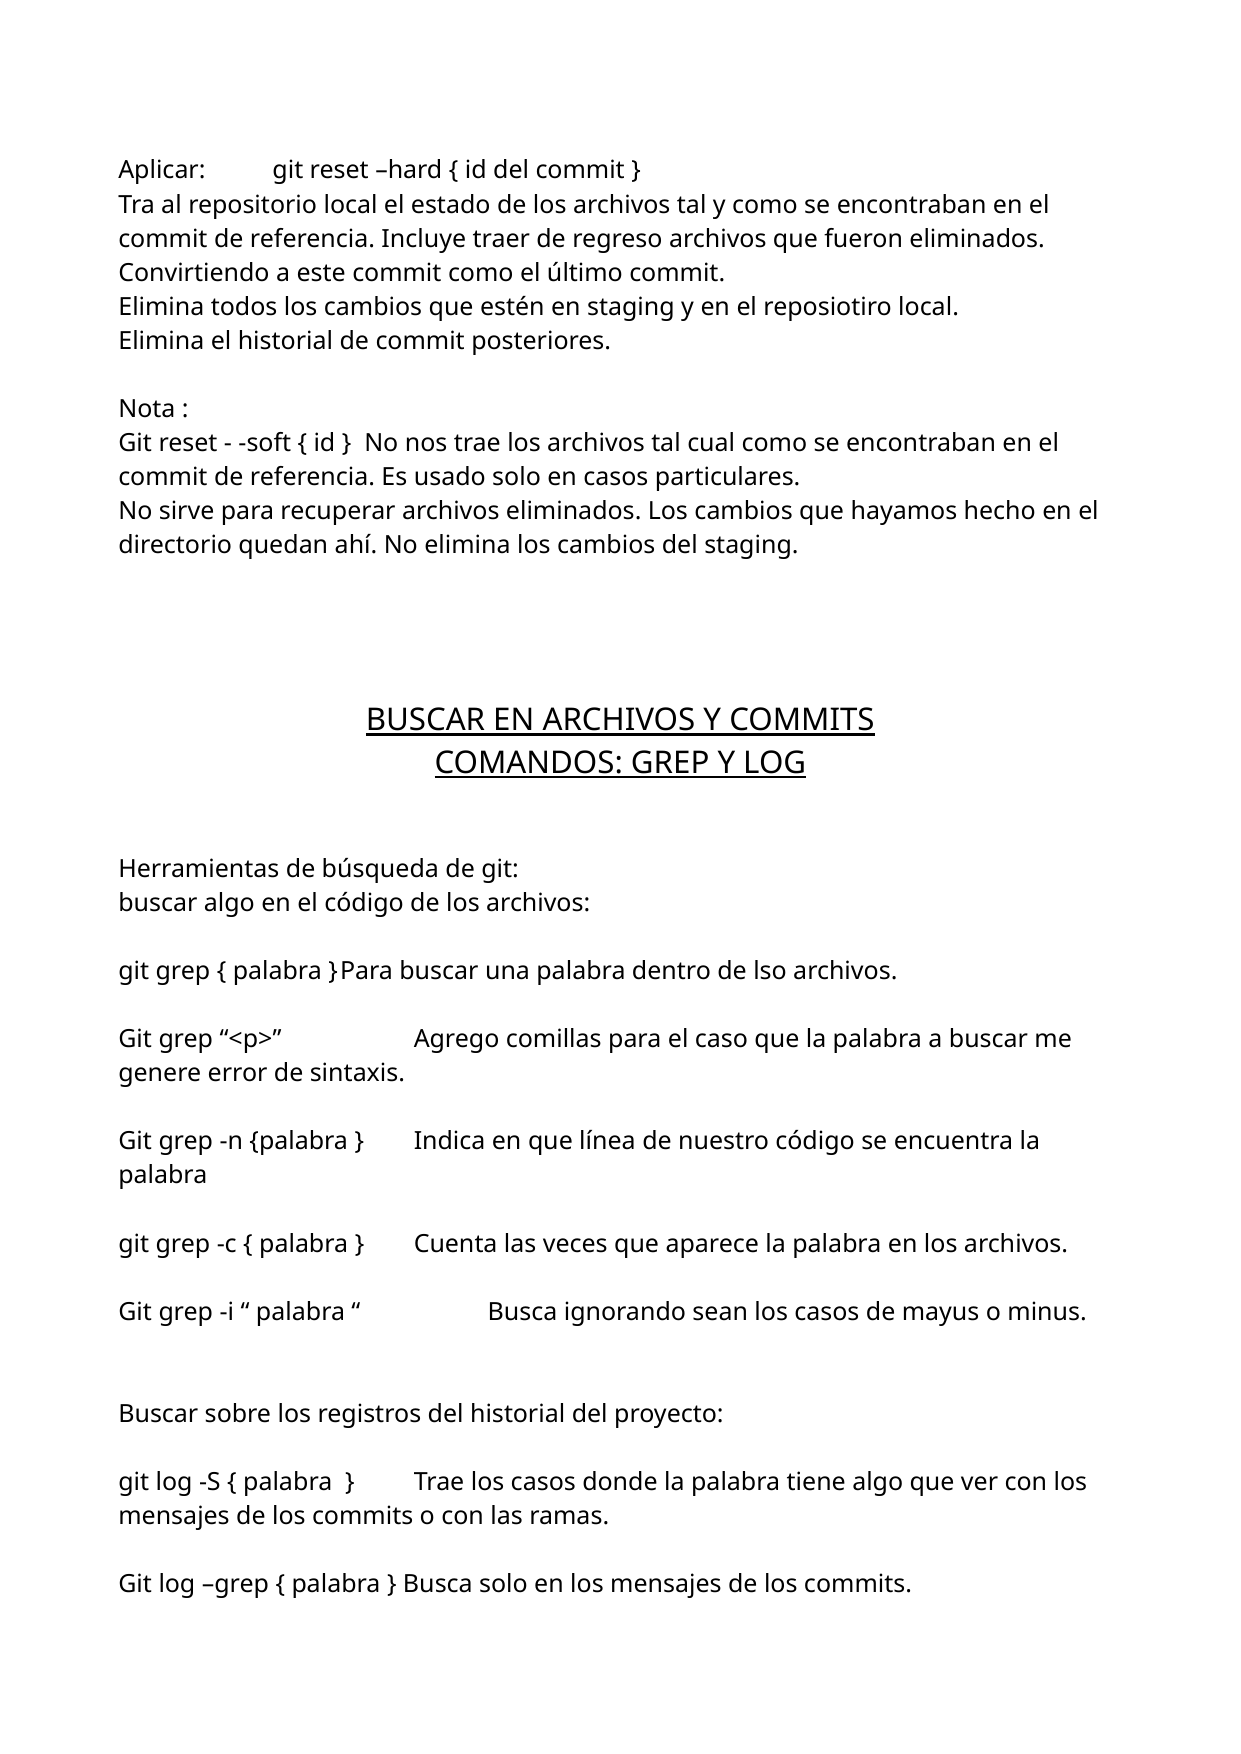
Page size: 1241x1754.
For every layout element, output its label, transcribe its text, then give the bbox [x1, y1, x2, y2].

text Elimina todos los cambios que estén en staging y en el reposiotiro local. [118, 288, 1122, 322]
text BUSCAR EN ARCHIVOS Y COMMITS [118, 697, 1122, 740]
text git log -S { palabra } Trae los casos donde la palabra tiene algo que ver con los mensajes de los commits o con las ramas. [118, 1464, 1122, 1532]
text Aplicar: git reset –hard { id del commit } [118, 152, 1122, 186]
text Elimina el historial de commit posteriores. [118, 322, 1122, 357]
text buscar algo en el código de los archivos: [118, 884, 1122, 919]
text COMANDOS: GREP Y LOG [118, 740, 1122, 782]
text Git grep -n {palabra } Indica en que línea de nuestro código se encuentra la palabra [118, 1123, 1122, 1191]
text Buscar sobre los registros del historial del proyecto: [118, 1396, 1122, 1429]
text Git log –grep { palabra } Busca solo en los mensajes de los commits. [118, 1566, 1122, 1600]
text git grep { palabra } Para buscar una palabra dentro de lso archivos. [118, 953, 1122, 987]
text git grep -c { palabra } Cuenta las veces que aparece la palabra en los archivos. [118, 1225, 1122, 1259]
text Git grep “<p>” Agrego comillas para el caso que la palabra a buscar me genere error de sintaxis. [118, 1021, 1122, 1089]
text Herramientas de búsqueda de git: [118, 851, 1122, 884]
text Git reset - -soft { id } No nos trae los archivos tal cual como se encontraban en el commit de referencia. Es usado solo en casos particulares. [118, 425, 1122, 493]
text Git grep -i “ palabra “ Busca ignorando sean los casos de mayus o minus. [118, 1293, 1122, 1327]
text No sirve para recuperar archivos eliminados. Los cambios que hayamos hecho en el directorio quedan ahí. No elimina los cambios del staging. [118, 493, 1122, 561]
text Nota : [118, 391, 1122, 425]
text Tra al repositorio local el estado de los archivos tal y como se encontraban en el commit de referencia. Incluye traer de regreso archivos que fueron eliminados. Convirtiendo a este commit como el último commit. [118, 186, 1122, 288]
